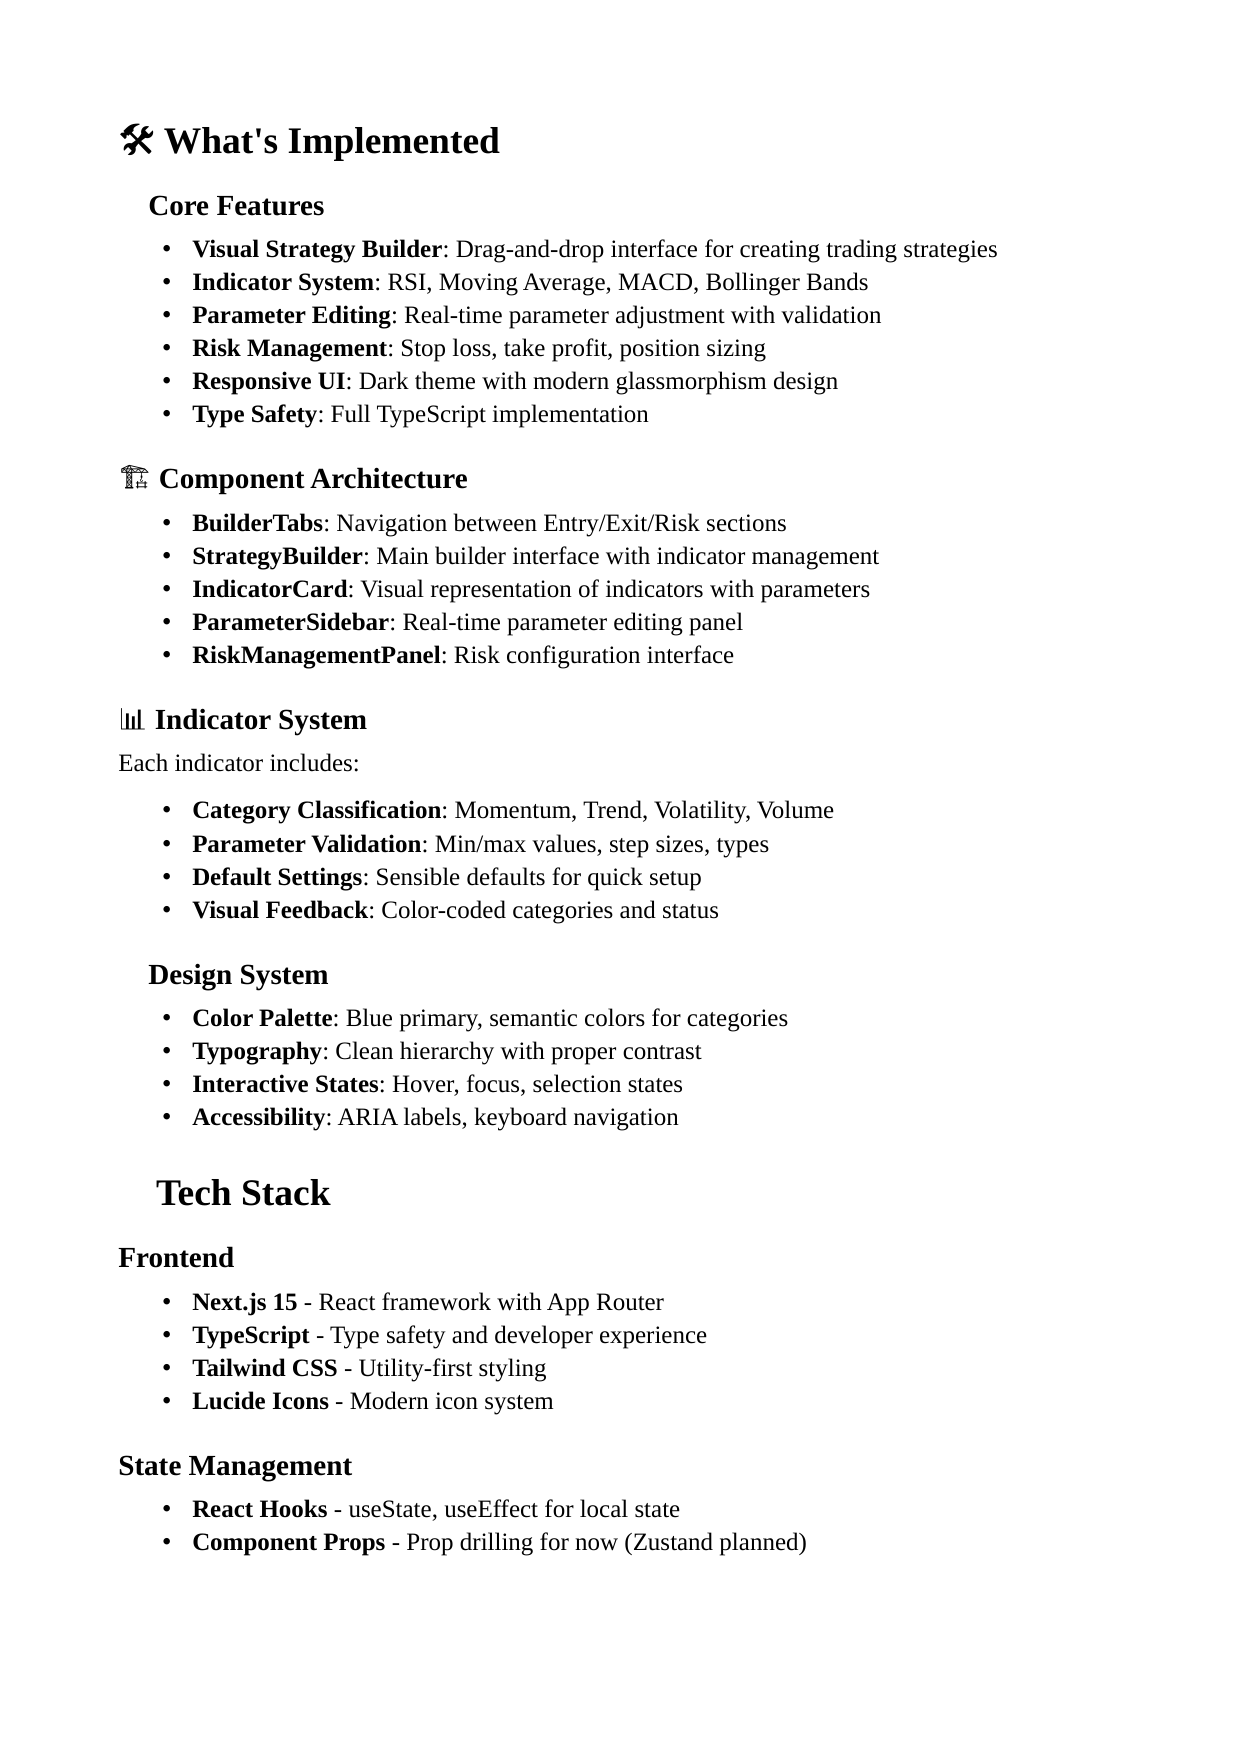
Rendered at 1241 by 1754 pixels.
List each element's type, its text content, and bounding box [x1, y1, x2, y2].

list BuilderTabs: Navigation between Entry/Exit/Risk sections [162, 508, 1122, 536]
subtitle State Management [118, 1448, 1122, 1481]
list Parameter Editing: Real-time parameter adjustment with validation [162, 300, 1122, 329]
list ParameterSidebar: Real-time parameter editing panel [162, 607, 1122, 636]
list Lucide Icons - Modern icon system [162, 1386, 1122, 1414]
list Risk Management: Stop loss, take profit, position sizing [162, 333, 1122, 362]
subtitle ✅ Core Features [118, 188, 1122, 222]
list Interactive States: Hover, focus, selection states [162, 1069, 1122, 1098]
list Visual Feedback: Color-coded categories and status [162, 895, 1122, 923]
list Parameter Validation: Min/max values, step sizes, types [162, 829, 1122, 857]
subtitle Frontend [118, 1241, 1122, 1274]
subtitle 🎨 Design System [118, 957, 1122, 990]
list TypeScript - Type safety and developer experience [162, 1320, 1122, 1348]
list IndicatorCard: Visual representation of indicators with parameters [162, 574, 1122, 602]
list Responsive UI: Dark theme with modern glassmorphism design [162, 366, 1122, 395]
list Color Palette: Blue primary, semantic colors for categories [162, 1003, 1122, 1032]
subtitle 🔧 Tech Stack [118, 1170, 1122, 1213]
list RiskManagementPanel: Risk configuration interface [162, 640, 1122, 668]
subtitle 🛠️ What's Implemented [118, 118, 1122, 161]
text Each indicator includes: [118, 748, 1122, 777]
list Type Safety: Full TypeScript implementation [162, 399, 1122, 428]
list StrategyBuilder: Main builder interface with indicator management [162, 541, 1122, 569]
list Category Classification: Momentum, Trend, Volatility, Volume [162, 796, 1122, 824]
list Default Settings: Sensible defaults for quick setup [162, 862, 1122, 890]
list Accessibility: ARIA labels, keyboard navigation [162, 1102, 1122, 1131]
list Typography: Clean hierarchy with proper contrast [162, 1036, 1122, 1065]
list Component Props - Prop drilling for now (Zustand planned) [162, 1527, 1122, 1556]
subtitle 🏗️ Component Architecture [118, 462, 1122, 495]
list Next.js 15 - React framework with App Router [162, 1287, 1122, 1315]
subtitle 📊 Indicator System [118, 702, 1122, 736]
list Visual Strategy Builder: Drag-and-drop interface for creating trading strategies [162, 234, 1122, 263]
list Tailwind CSS - Utility-first styling [162, 1353, 1122, 1381]
list React Hooks - useState, useEffect for local state [162, 1494, 1122, 1523]
list Indicator System: RSI, Moving Average, MACD, Bollinger Bands [162, 267, 1122, 296]
